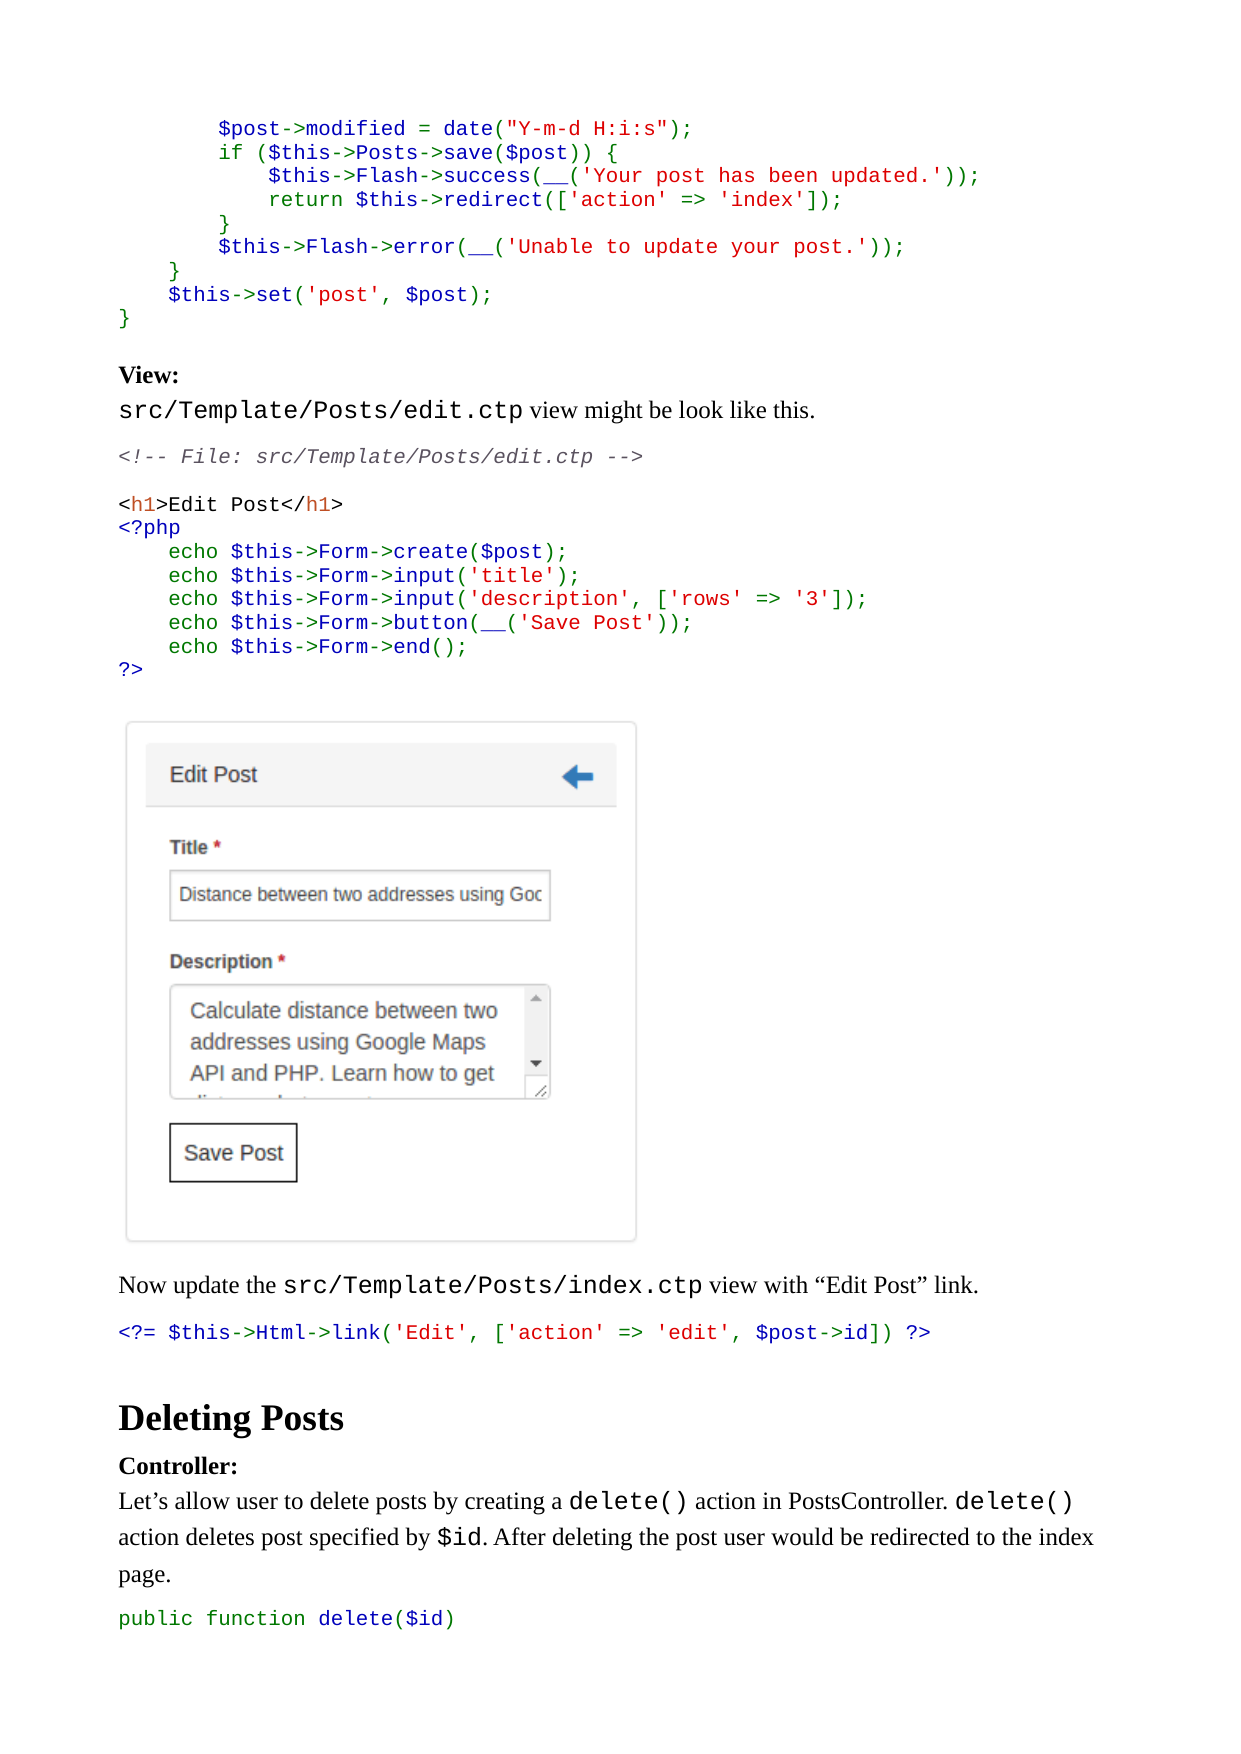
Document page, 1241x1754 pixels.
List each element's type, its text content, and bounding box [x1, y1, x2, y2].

text echo $this->Form->create($post); [118, 541, 1122, 565]
subtitle Deleting Posts [118, 1396, 1122, 1439]
text Now update the src/Template/Posts/index.ctp view with “Edit Post” link. [118, 1270, 1122, 1301]
text } [118, 213, 1122, 236]
text return $this->redirect(['action' => 'index']); [118, 189, 1122, 213]
text ?> [118, 659, 1122, 683]
text Controller: Let’s allow user to delete posts by creating a delete() action in PostsController. delete() action deletes post specified by $id. After deleting the post user would be redirected to the index page. [118, 1451, 1122, 1588]
text <?= $this->Html->link('Edit', ['action' => 'edit', $post->id]) ?> [118, 1322, 1122, 1345]
text echo $this->Form->input('description', ['rows' => '3']); [118, 588, 1122, 612]
text $this->Flash->error(__('Unable to update your post.')); [118, 236, 1122, 260]
text View: src/Template/Posts/edit.ctp view might be look like this. [118, 360, 1122, 426]
text if ($this->Posts->save($post)) { [118, 142, 1122, 165]
text } [118, 307, 1122, 331]
text $this->Flash->success(__('Your post has been updated.')); [118, 165, 1122, 189]
text <!-- File: src/Template/Posts/edit.ctp --> [118, 446, 1122, 470]
text } [118, 260, 1122, 284]
text echo $this->Form->input('title'); [118, 565, 1122, 588]
text echo $this->Form->button(__('Save Post')); [118, 612, 1122, 636]
text $this->set('post', $post); [118, 284, 1122, 307]
text public function delete($id) [118, 1608, 1122, 1632]
text $post->modified = date("Y-m-d H:i:s"); [118, 118, 1122, 142]
text <?php [118, 517, 1122, 541]
picture [118, 712, 645, 1250]
text <h1>Edit Post</h1> [118, 494, 1122, 517]
text echo $this->Form->end(); [118, 636, 1122, 659]
